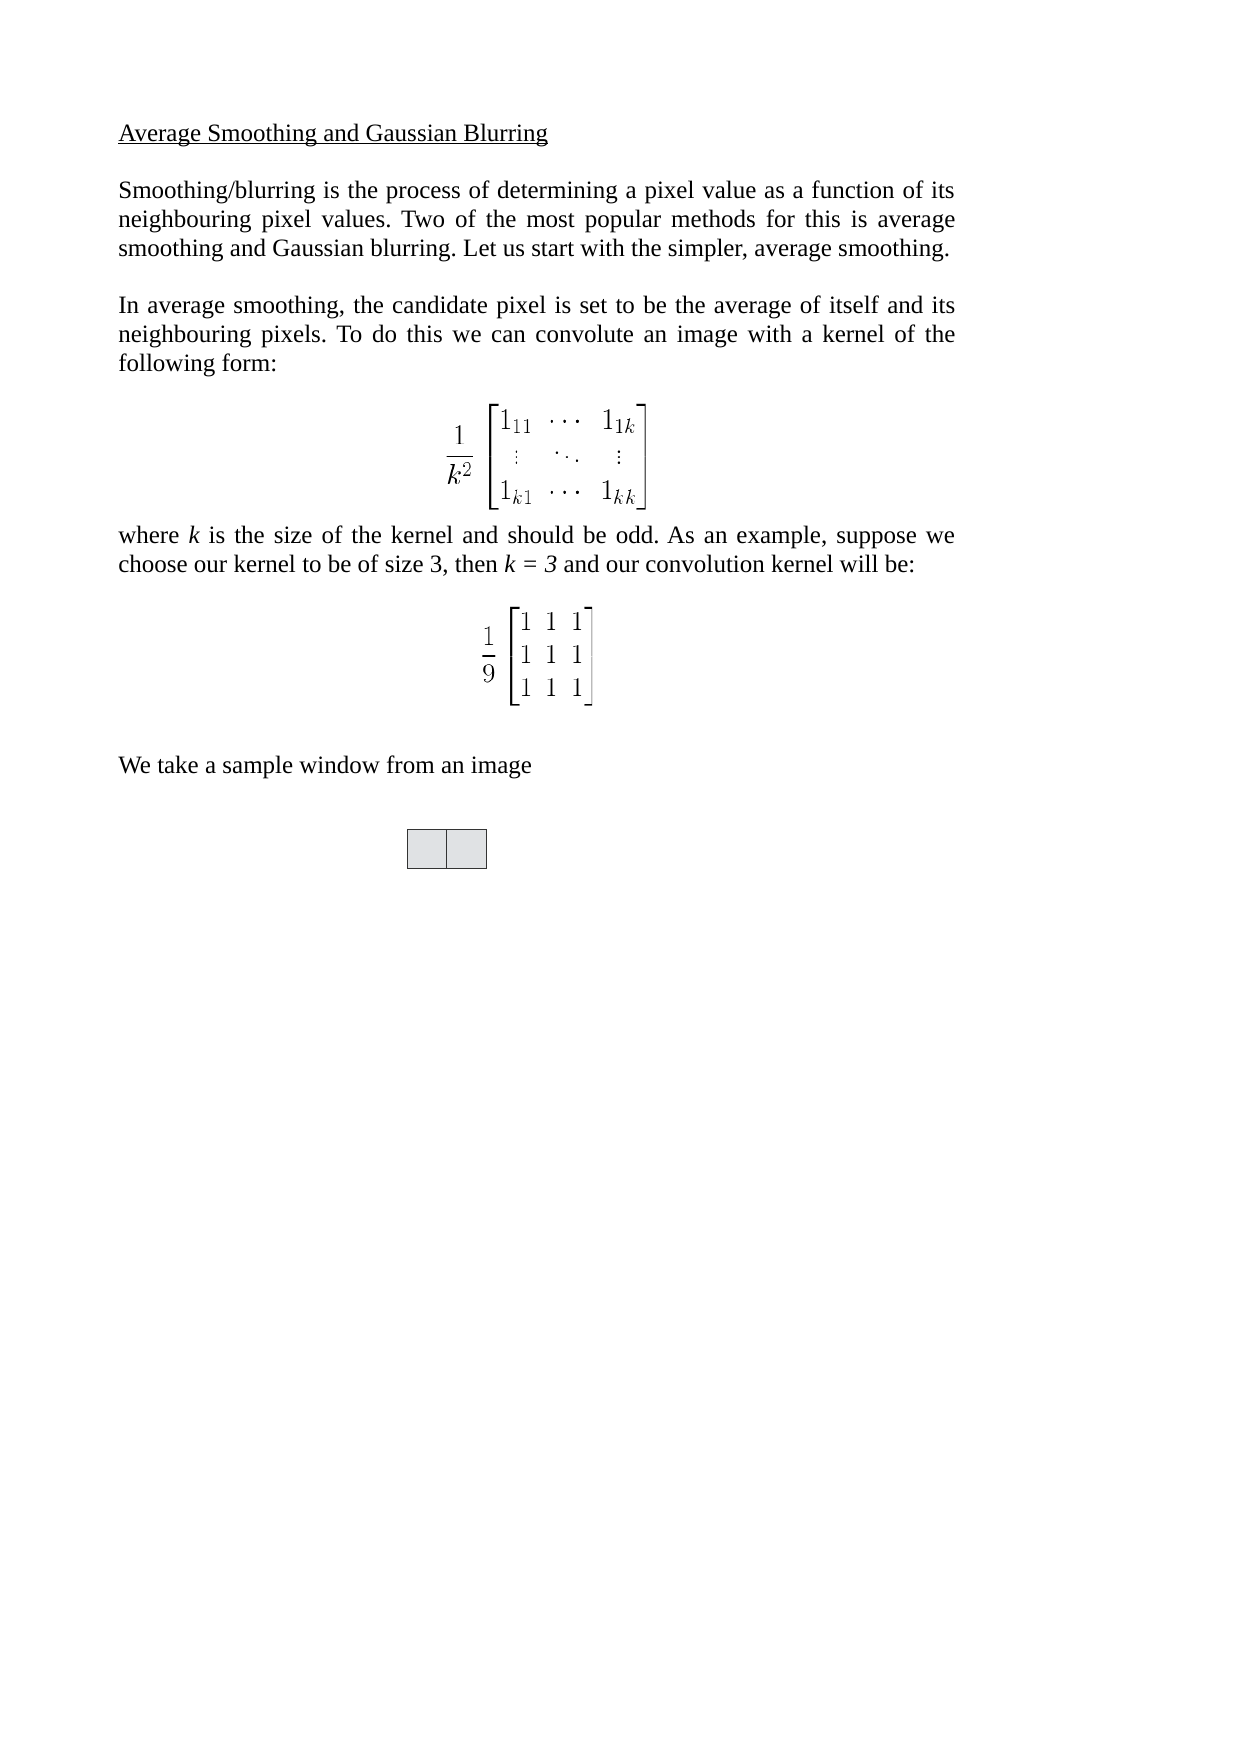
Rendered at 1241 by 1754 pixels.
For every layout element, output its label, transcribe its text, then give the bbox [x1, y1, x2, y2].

text Average Smoothing and Gaussian Blurring [118, 118, 956, 147]
text In average smoothing, the candidate pixel is set to be the average of itself and its neighbouring pixels. To do this we can convolute an image with a kernel of the following form: [118, 291, 956, 377]
picture [446, 403, 646, 510]
text where k is the size of the kernel and should be odd. As an example, suppose we choose our kernel to be of size 3, then k = 3 and our convolution kernel will be: [118, 521, 956, 578]
picture [482, 606, 593, 706]
text We take a sample window from an image [118, 751, 856, 779]
text Smoothing/blurring is the process of determining a pixel value as a function of its neighbouring pixel values. Two of the most popular methods for this is average smoothing and Gaussian blurring. Let us start with the simpler, average smoothing. [118, 176, 956, 262]
